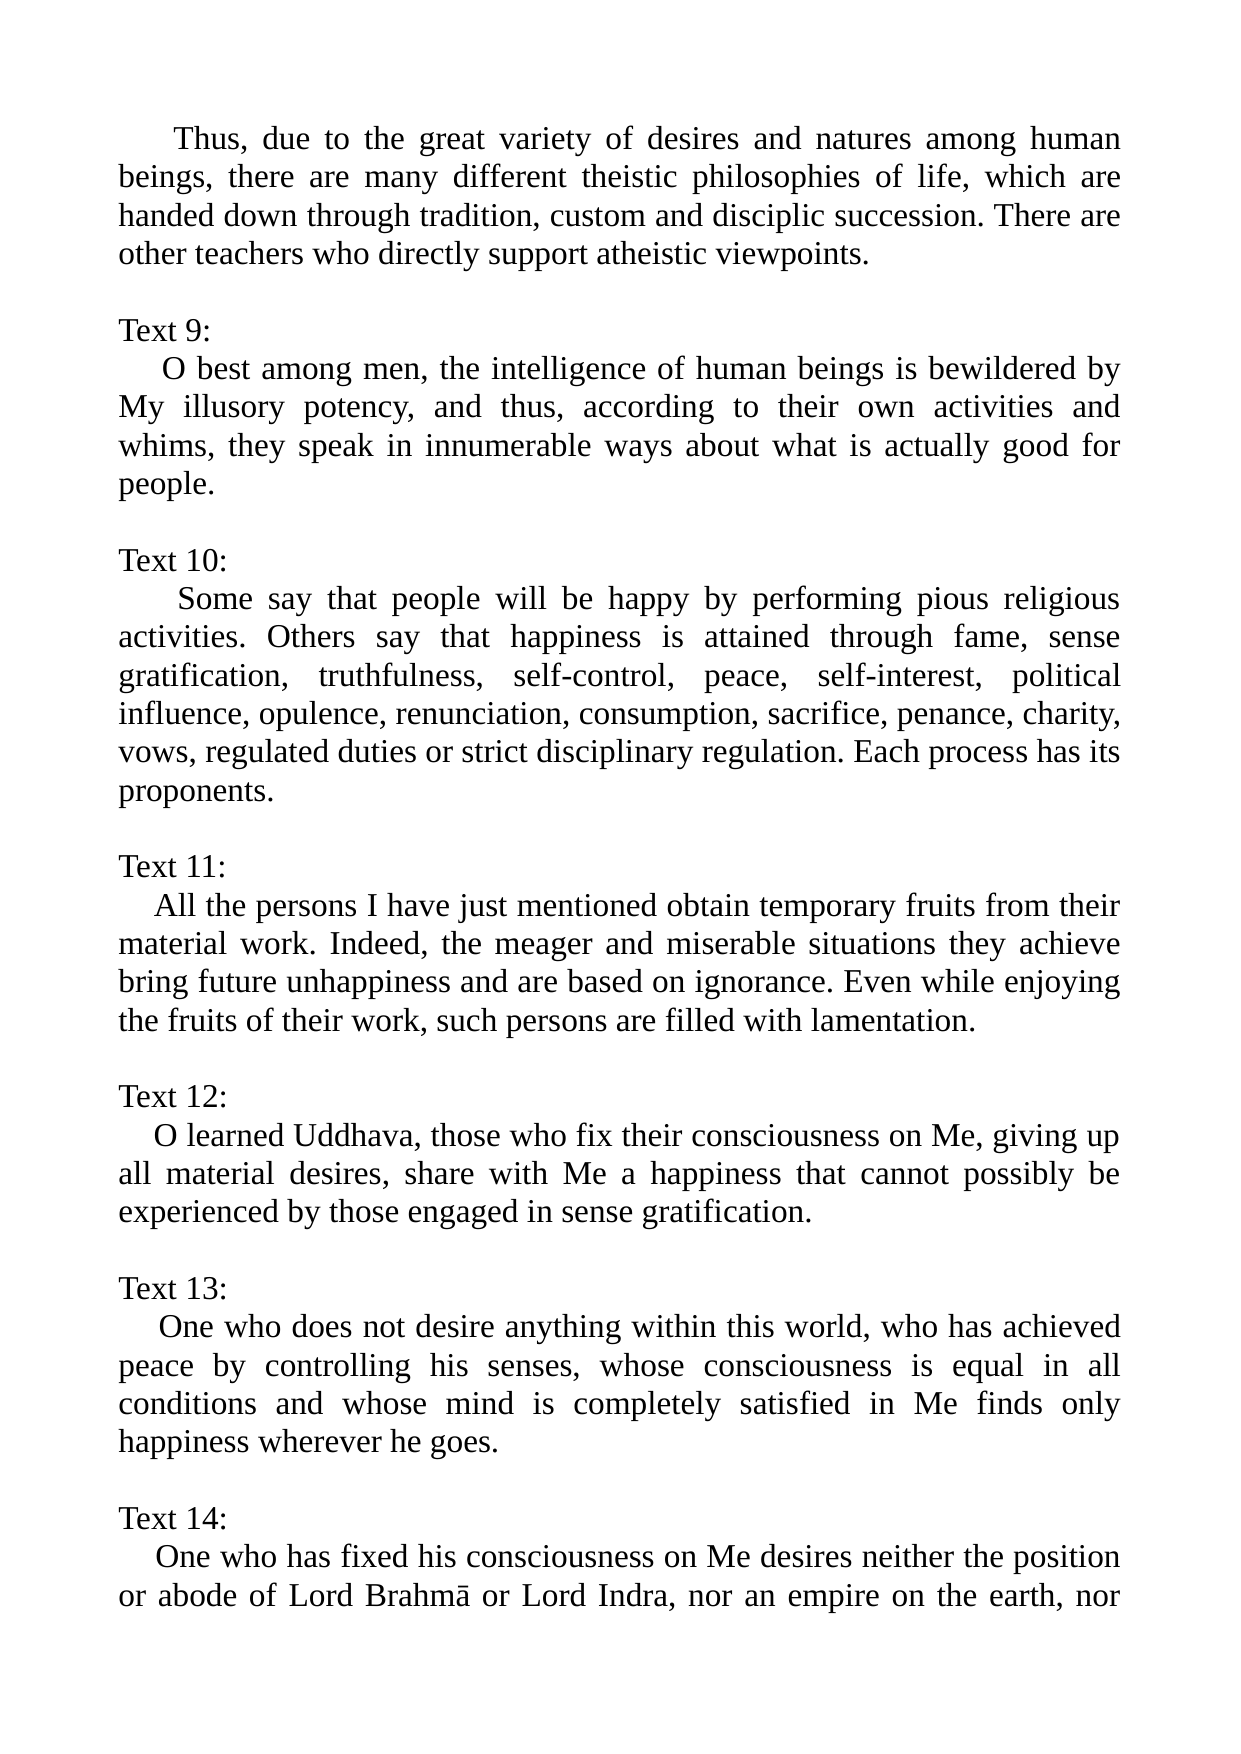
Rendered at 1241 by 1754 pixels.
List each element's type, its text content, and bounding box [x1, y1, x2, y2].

text Text 14: [118, 1498, 1122, 1536]
text Text 12: [118, 1076, 1122, 1115]
text One who does not desire anything within this world, who has achieved peace by controlling his senses, whose consciousness is equal in all conditions and whose mind is completely satisfied in Me finds only happiness wherever he goes. [118, 1306, 1122, 1460]
text Text 11: [118, 846, 1122, 885]
text One who has fixed his consciousness on Me desires neither the position or abode of Lord Brahmā or Lord Indra, nor an empire on the earth, nor [118, 1536, 1122, 1613]
text O learned Uddhava, those who fix their consciousness on Me, giving up all material desires, share with Me a happiness that cannot possibly be experienced by those engaged in sense gratification. [118, 1115, 1122, 1230]
text Thus, due to the great variety of desires and natures among human beings, there are many different theistic philosophies of life, which are handed down through tradition, custom and disciplic succession. There are other teachers who directly support atheistic viewpoints. [118, 118, 1122, 271]
text Text 9: [118, 310, 1122, 348]
text Text 13: [118, 1268, 1122, 1306]
text O best among men, the intelligence of human beings is bewildered by My illusory potency, and thus, according to their own activities and whims, they speak in innumerable ways about what is actually good for people. [118, 348, 1122, 501]
text Some say that people will be happy by performing pious religious activities. Others say that happiness is attained through fame, sense gratification, truthfulness, self-control, peace, self-interest, political influence, opulence, renunciation, consumption, sacrifice, penance, charity, vows, regulated duties or strict disciplinary regulation. Each process has its proponents. [118, 578, 1122, 808]
text Text 10: [118, 540, 1122, 578]
text All the persons I have just mentioned obtain temporary fruits from their material work. Indeed, the meager and miserable situations they achieve bring future unhappiness and are based on ignorance. Even while enjoying the fruits of their work, such persons are filled with lamentation. [118, 885, 1122, 1038]
